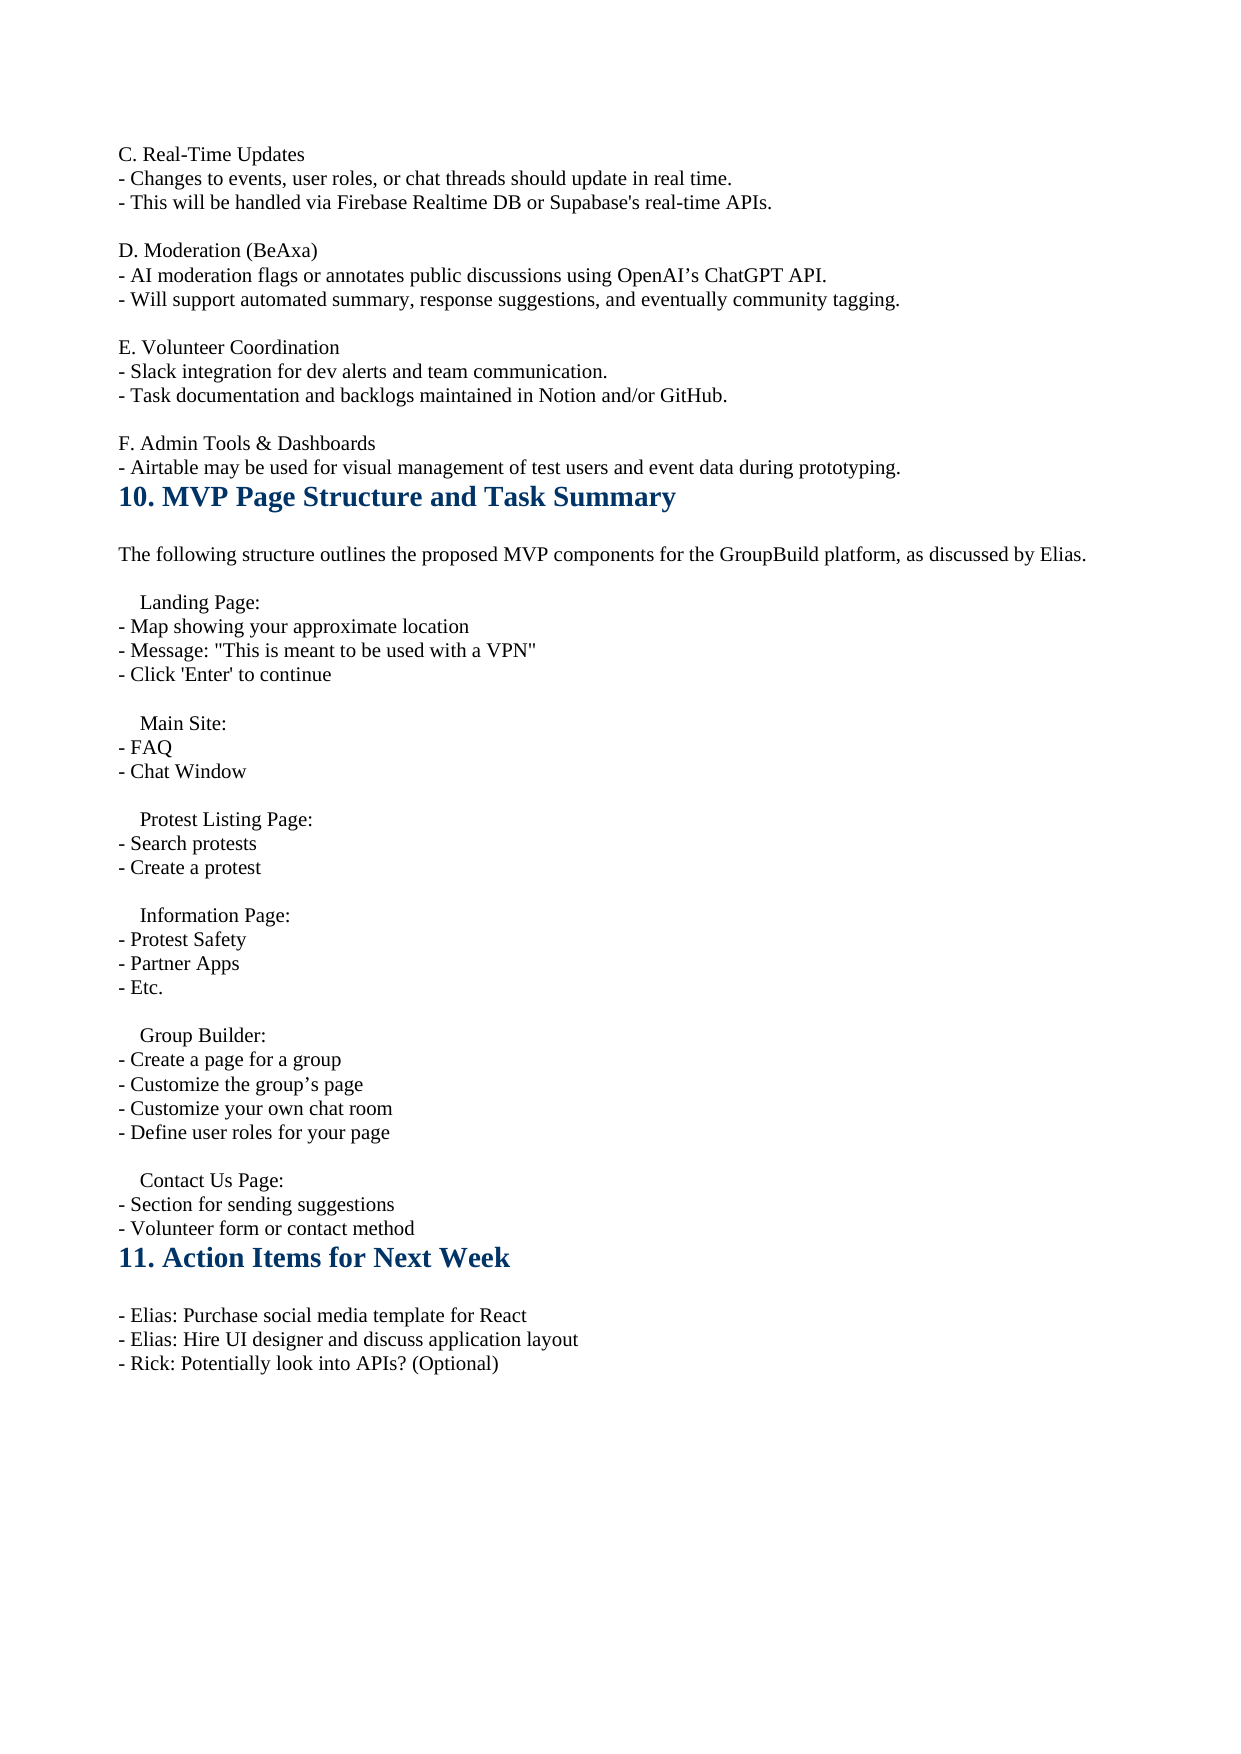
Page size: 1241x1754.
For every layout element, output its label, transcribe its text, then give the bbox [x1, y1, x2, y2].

text - This will be handled via Firebase Realtime DB or Supabase's real-time APIs. [118, 190, 1122, 214]
text - Chat Window [118, 759, 1122, 783]
text F. Admin Tools & Dashboards [118, 431, 1122, 455]
text - Protest Safety [118, 927, 1122, 951]
text - Map showing your approximate location [118, 614, 1122, 638]
text 🔹 Landing Page: [118, 590, 1122, 614]
text - Create a page for a group [118, 1047, 1122, 1071]
text - Click 'Enter' to continue [118, 662, 1122, 686]
text 🔹 Information Page: [118, 903, 1122, 927]
text 🔹 Protest Listing Page: [118, 807, 1122, 831]
text - Create a protest [118, 855, 1122, 879]
text - Define user roles for your page [118, 1119, 1122, 1144]
text - Partner Apps [118, 951, 1122, 975]
text - Task documentation and backlogs maintained in Notion and/or GitHub. [118, 383, 1122, 407]
text - Customize your own chat room [118, 1096, 1122, 1119]
text - Search protests [118, 831, 1122, 855]
subtitle 10. MVP Page Structure and Task Summary [118, 479, 1122, 513]
text - Elias: Purchase social media template for React [118, 1303, 1122, 1327]
text - Slack integration for dev alerts and team communication. [118, 359, 1122, 383]
subtitle 11. Action Items for Next Week [118, 1240, 1122, 1273]
text - Etc. [118, 975, 1122, 999]
text - Rick: Potentially look into APIs? (Optional) [118, 1351, 1122, 1375]
text - Airtable may be used for visual management of test users and event data during prototyping. [118, 455, 1122, 479]
text E. Volunteer Coordination [118, 335, 1122, 359]
text D. Moderation (BeAxa) [118, 238, 1122, 262]
text - Customize the group’s page [118, 1071, 1122, 1096]
text - AI moderation flags or annotates public discussions using OpenAI’s ChatGPT API. [118, 262, 1122, 287]
text 🔹 Group Builder: [118, 1023, 1122, 1047]
text 🔹 Contact Us Page: [118, 1168, 1122, 1192]
text 🔹 Main Site: [118, 711, 1122, 734]
text - Volunteer form or contact method [118, 1216, 1122, 1240]
text - Changes to events, user roles, or chat threads should update in real time. [118, 166, 1122, 190]
text The following structure outlines the proposed MVP components for the GroupBuild platform, as discussed by Elias. [118, 542, 1122, 566]
text - Will support automated summary, response suggestions, and eventually community tagging. [118, 287, 1122, 311]
text C. Real-Time Updates [118, 142, 1122, 166]
text - Section for sending suggestions [118, 1192, 1122, 1216]
text - Elias: Hire UI designer and discuss application layout [118, 1327, 1122, 1351]
text - Message: "This is meant to be used with a VPN" [118, 638, 1122, 662]
text - FAQ [118, 734, 1122, 759]
